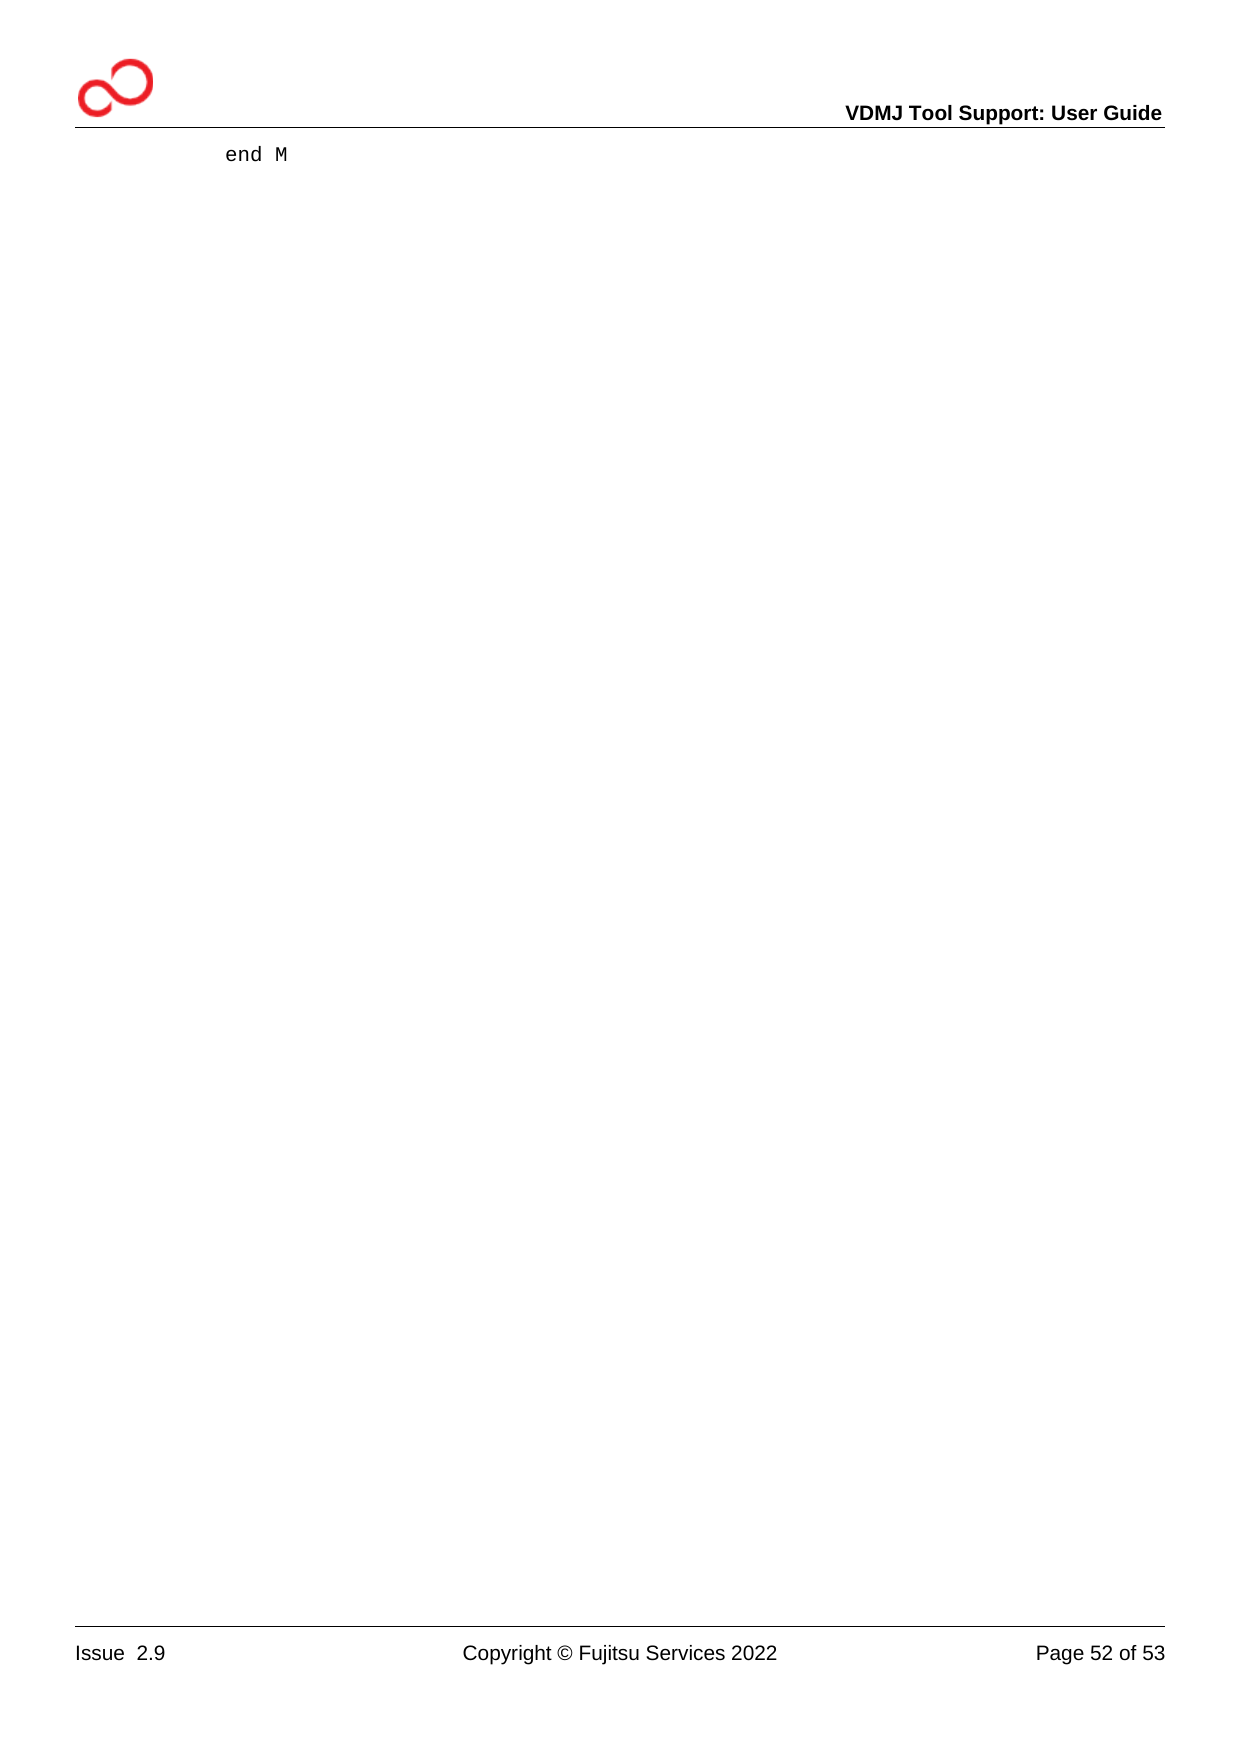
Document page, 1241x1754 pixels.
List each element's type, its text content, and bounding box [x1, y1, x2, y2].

picture [78, 52, 153, 127]
text end M [225, 143, 1165, 166]
